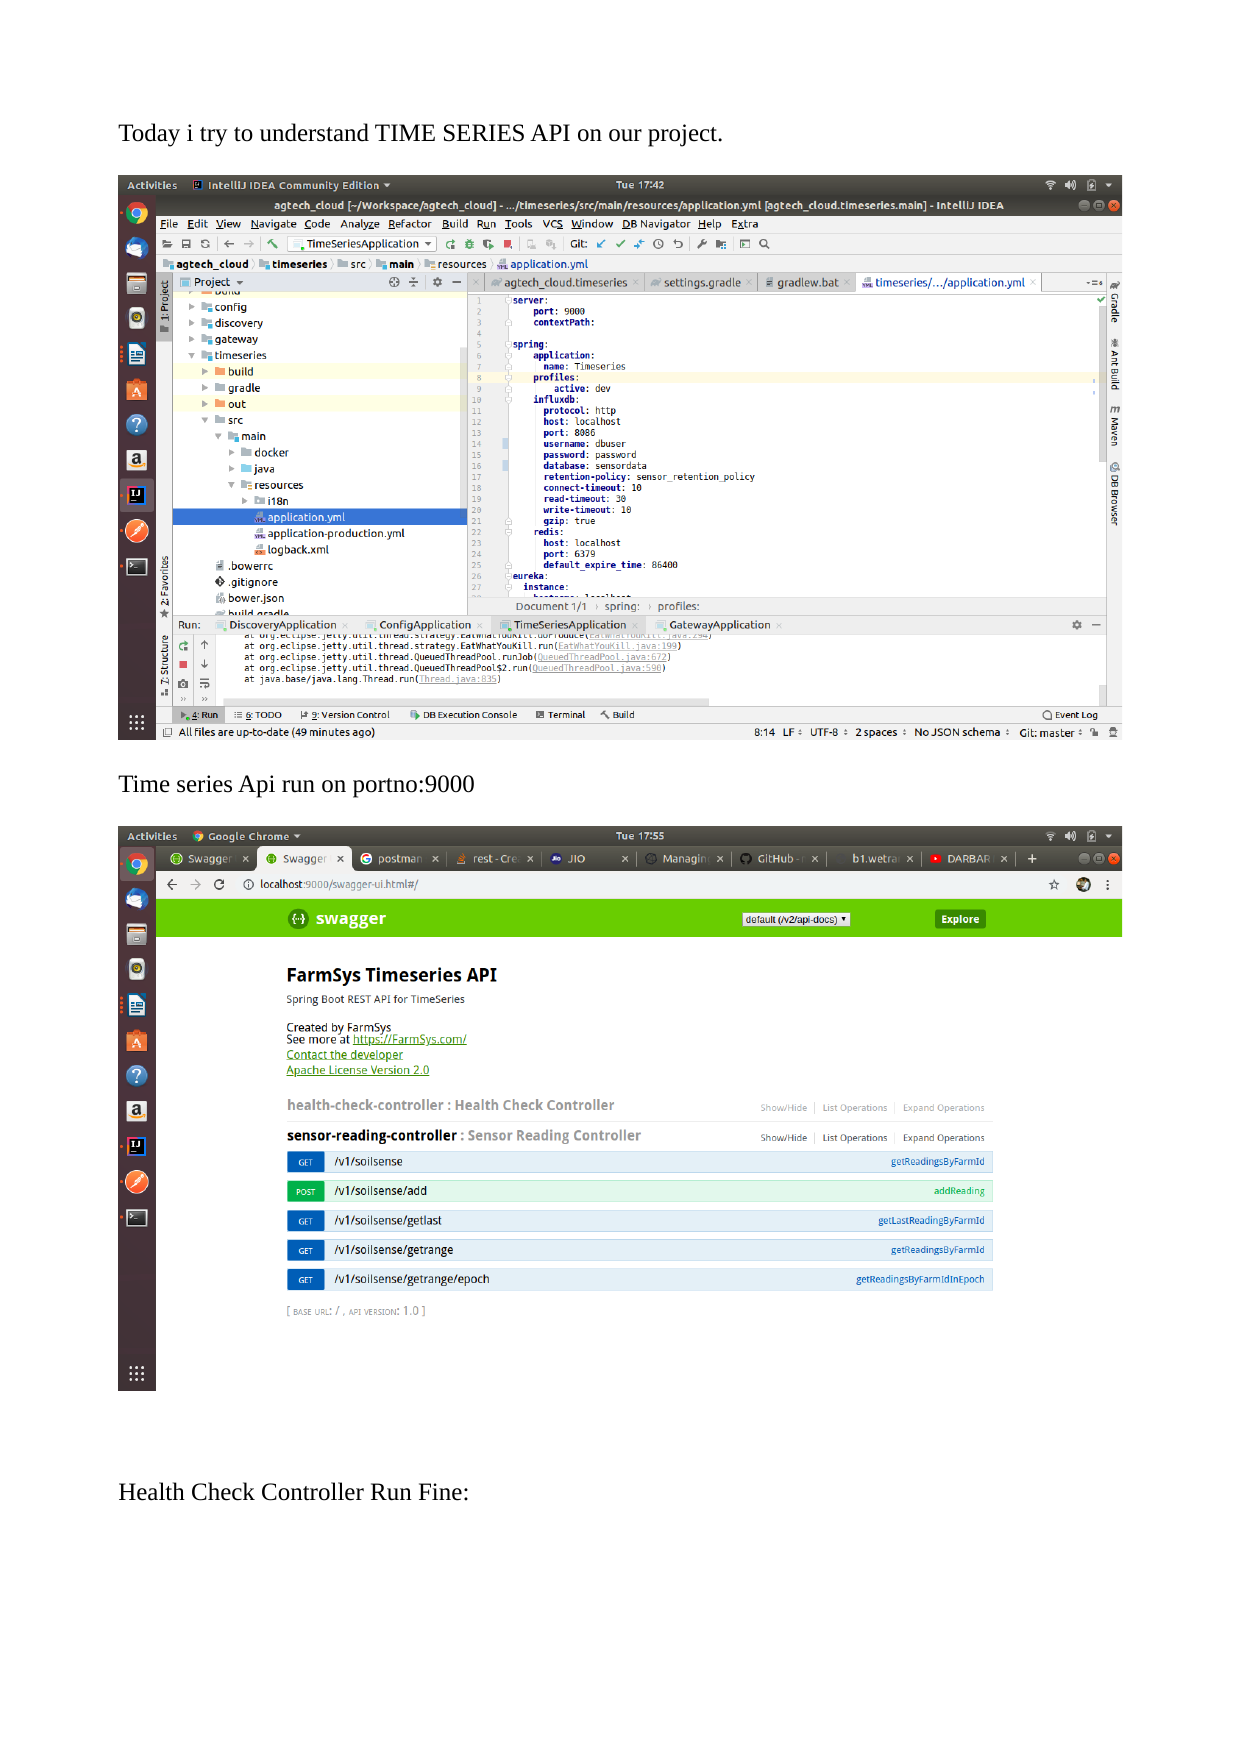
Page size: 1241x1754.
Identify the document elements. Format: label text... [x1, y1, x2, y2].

text Time series Api run on portno:9000 [118, 769, 1122, 797]
picture [118, 175, 1123, 740]
text Health Check Controller Run Fine: [118, 1477, 1122, 1506]
text Today i try to understand TIME SERIES API on our project. [118, 118, 1122, 147]
picture [118, 826, 1123, 1391]
